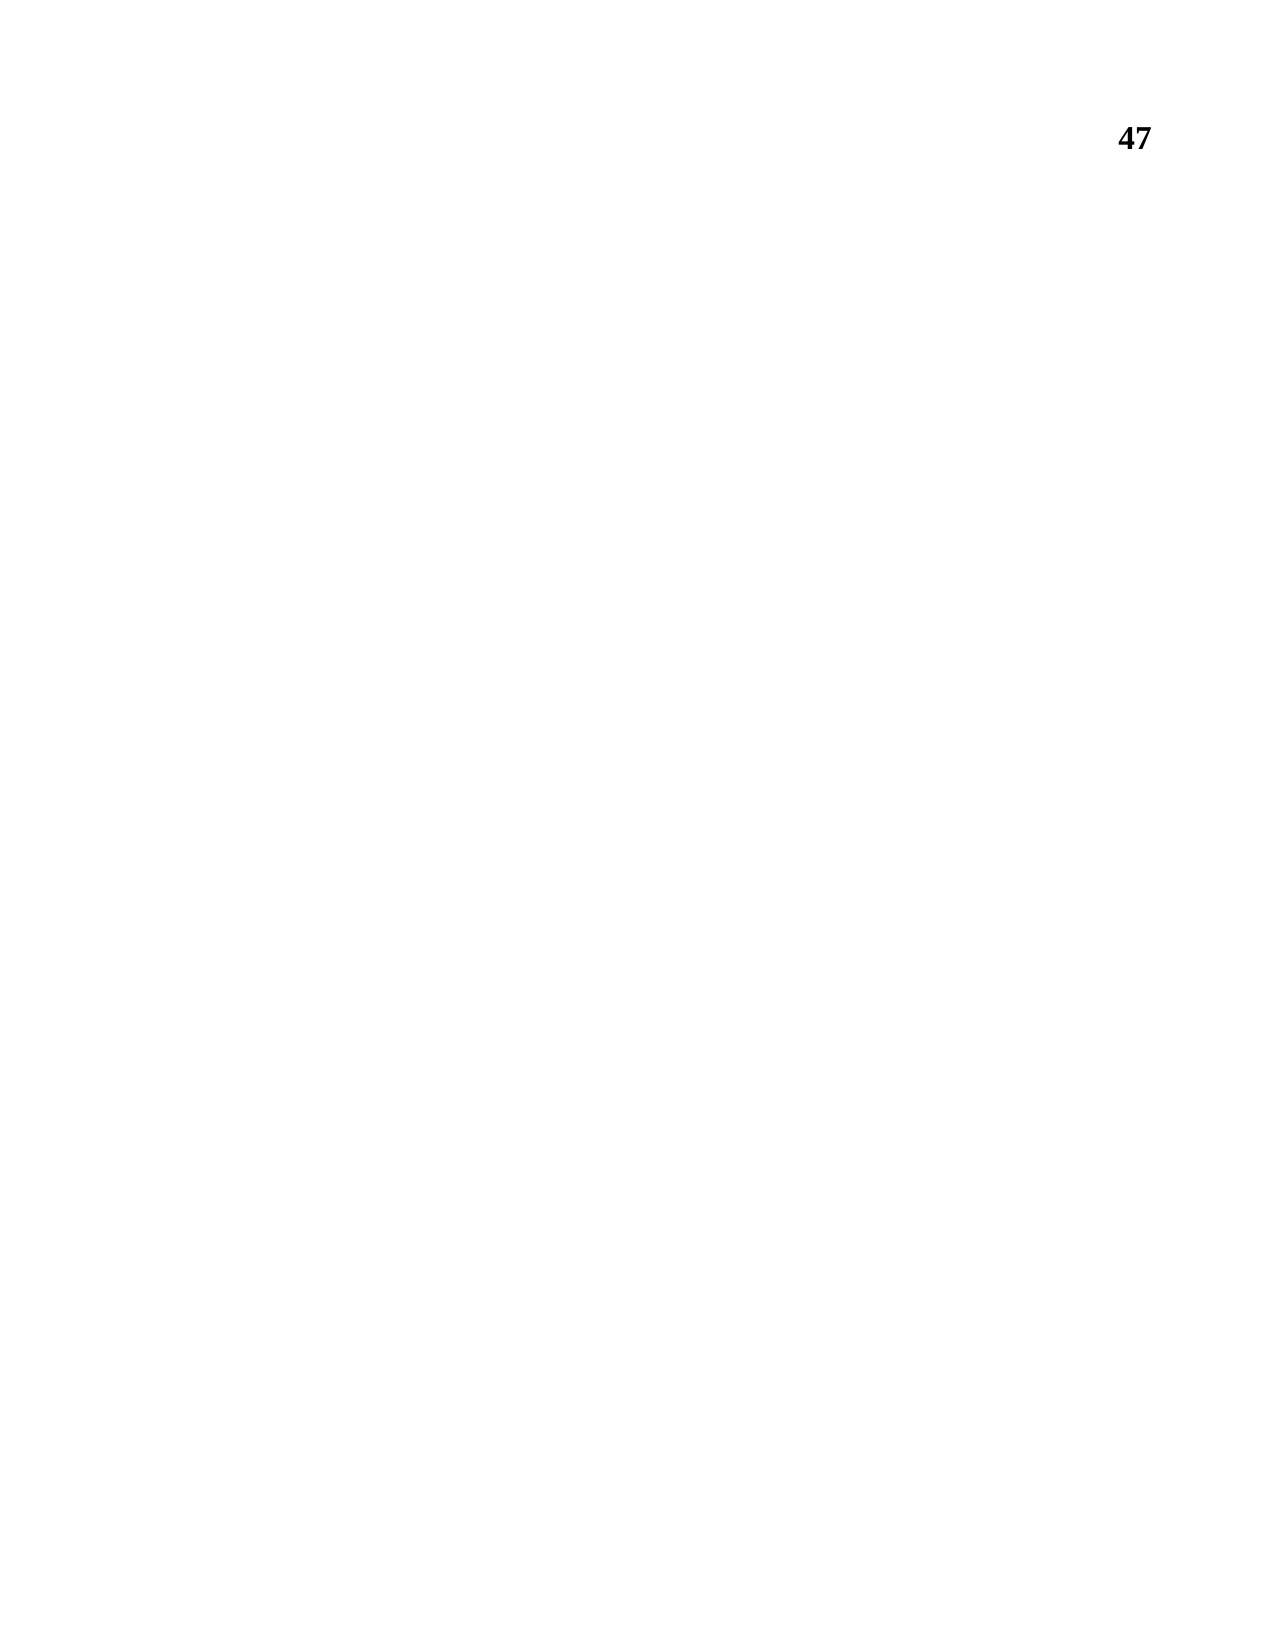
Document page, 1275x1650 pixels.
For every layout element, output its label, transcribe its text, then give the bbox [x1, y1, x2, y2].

text 47 [118, 118, 1157, 156]
